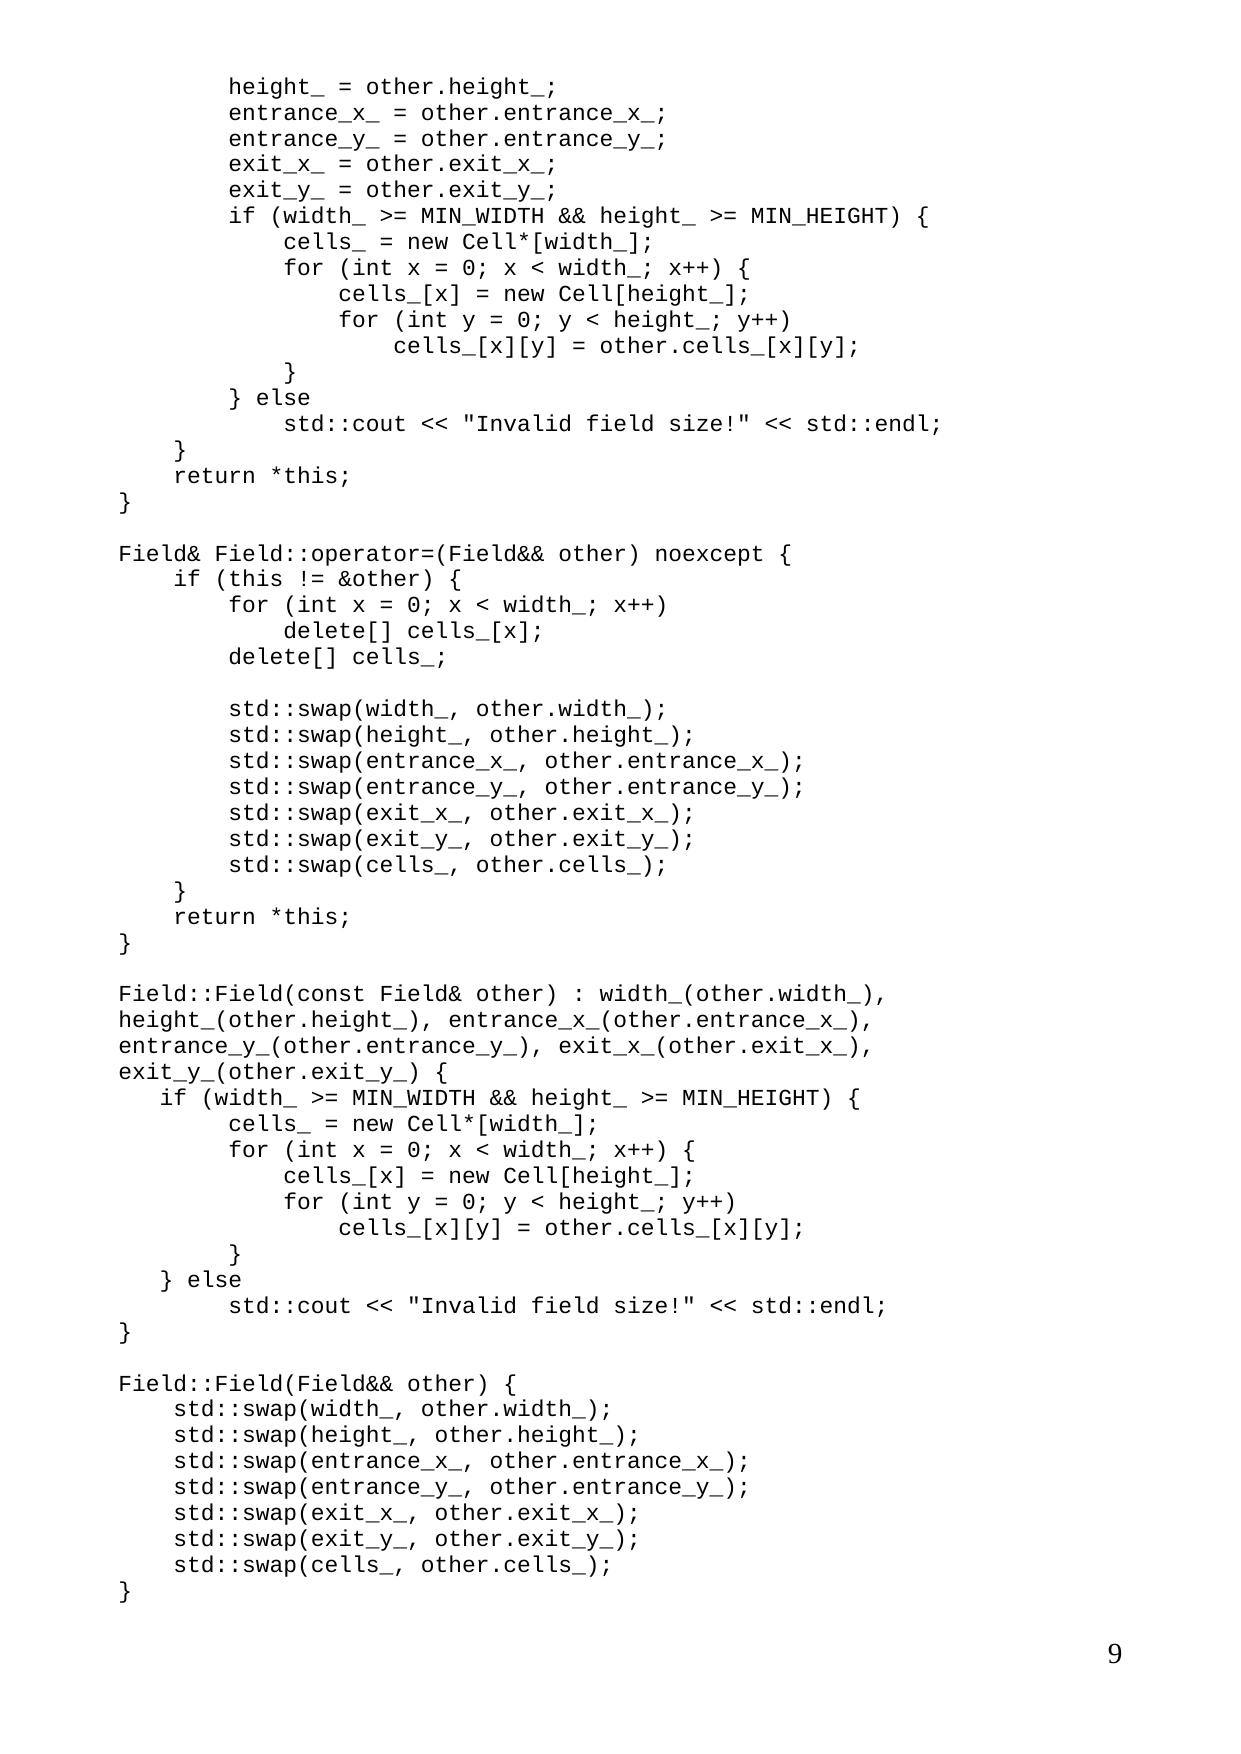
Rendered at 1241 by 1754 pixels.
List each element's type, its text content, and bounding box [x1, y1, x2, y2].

text } [118, 879, 1122, 905]
text if (width_ >= MIN_WIDTH && height_ >= MIN_HEIGHT) { [118, 205, 1122, 231]
text cells_ = new Cell*[width_]; [118, 1112, 1122, 1138]
text } else [118, 386, 1122, 412]
text entrance_y_ = other.entrance_y_; [118, 127, 1122, 153]
text Field::Field(Field&& other) { [118, 1372, 1122, 1398]
text std::swap(exit_x_, other.exit_x_); [118, 801, 1122, 827]
text std::swap(exit_y_, other.exit_y_); [118, 827, 1122, 853]
text std::cout << "Invalid field size!" << std::endl; [118, 412, 1122, 438]
text std::swap(entrance_y_, other.entrance_y_); [118, 775, 1122, 801]
text cells_[x][y] = other.cells_[x][y]; [118, 1216, 1122, 1242]
text std::swap(entrance_x_, other.entrance_x_); [118, 749, 1122, 775]
text return *this; [118, 464, 1122, 490]
text if (this != &other) { [118, 568, 1122, 594]
text std::swap(width_, other.width_); [118, 697, 1122, 723]
text for (int x = 0; x < width_; x++) { [118, 1138, 1122, 1164]
text std::swap(height_, other.height_); [118, 723, 1122, 749]
text } [118, 360, 1122, 386]
text cells_[x][y] = other.cells_[x][y]; [118, 334, 1122, 360]
text } [118, 490, 1122, 516]
text for (int y = 0; y < height_; y++) [118, 308, 1122, 334]
text std::swap(cells_, other.cells_); [118, 1553, 1122, 1579]
text } [118, 438, 1122, 464]
text } [118, 931, 1122, 957]
text } [118, 1579, 1122, 1605]
text delete[] cells_[x]; [118, 620, 1122, 646]
text std::swap(cells_, other.cells_); [118, 853, 1122, 879]
text exit_x_ = other.exit_x_; [118, 153, 1122, 179]
text for (int y = 0; y < height_; y++) [118, 1190, 1122, 1216]
text for (int x = 0; x < width_; x++) [118, 594, 1122, 620]
text Field& Field::operator=(Field&& other) noexcept { [118, 542, 1122, 568]
text for (int x = 0; x < width_; x++) { [118, 257, 1122, 282]
text cells_[x] = new Cell[height_]; [118, 1164, 1122, 1190]
text entrance_x_ = other.entrance_x_; [118, 101, 1122, 127]
text if (width_ >= MIN_WIDTH && height_ >= MIN_HEIGHT) { [118, 1087, 1122, 1112]
text std::swap(entrance_y_, other.entrance_y_); [118, 1476, 1122, 1502]
text cells_[x] = new Cell[height_]; [118, 282, 1122, 308]
text } [118, 1242, 1122, 1268]
text std::swap(exit_x_, other.exit_x_); [118, 1502, 1122, 1527]
text exit_y_ = other.exit_y_; [118, 179, 1122, 205]
text std::cout << "Invalid field size!" << std::endl; [118, 1294, 1122, 1320]
text return *this; [118, 905, 1122, 931]
text std::swap(exit_y_, other.exit_y_); [118, 1527, 1122, 1553]
text height_ = other.height_; [118, 75, 1122, 101]
text cells_ = new Cell*[width_]; [118, 231, 1122, 257]
text } [118, 1320, 1122, 1346]
text std::swap(entrance_x_, other.entrance_x_); [118, 1450, 1122, 1476]
text } else [118, 1268, 1122, 1294]
text delete[] cells_; [118, 646, 1122, 672]
text std::swap(height_, other.height_); [118, 1424, 1122, 1450]
text std::swap(width_, other.width_); [118, 1398, 1122, 1424]
text Field::Field(const Field& other) : width_(other.width_), height_(other.height_), entrance_x_(other.entrance_x_), entrance_y_(other.entrance_y_), exit_x_(other.exit_x_), exit_y_(other.exit_y_) { [118, 983, 1122, 1087]
